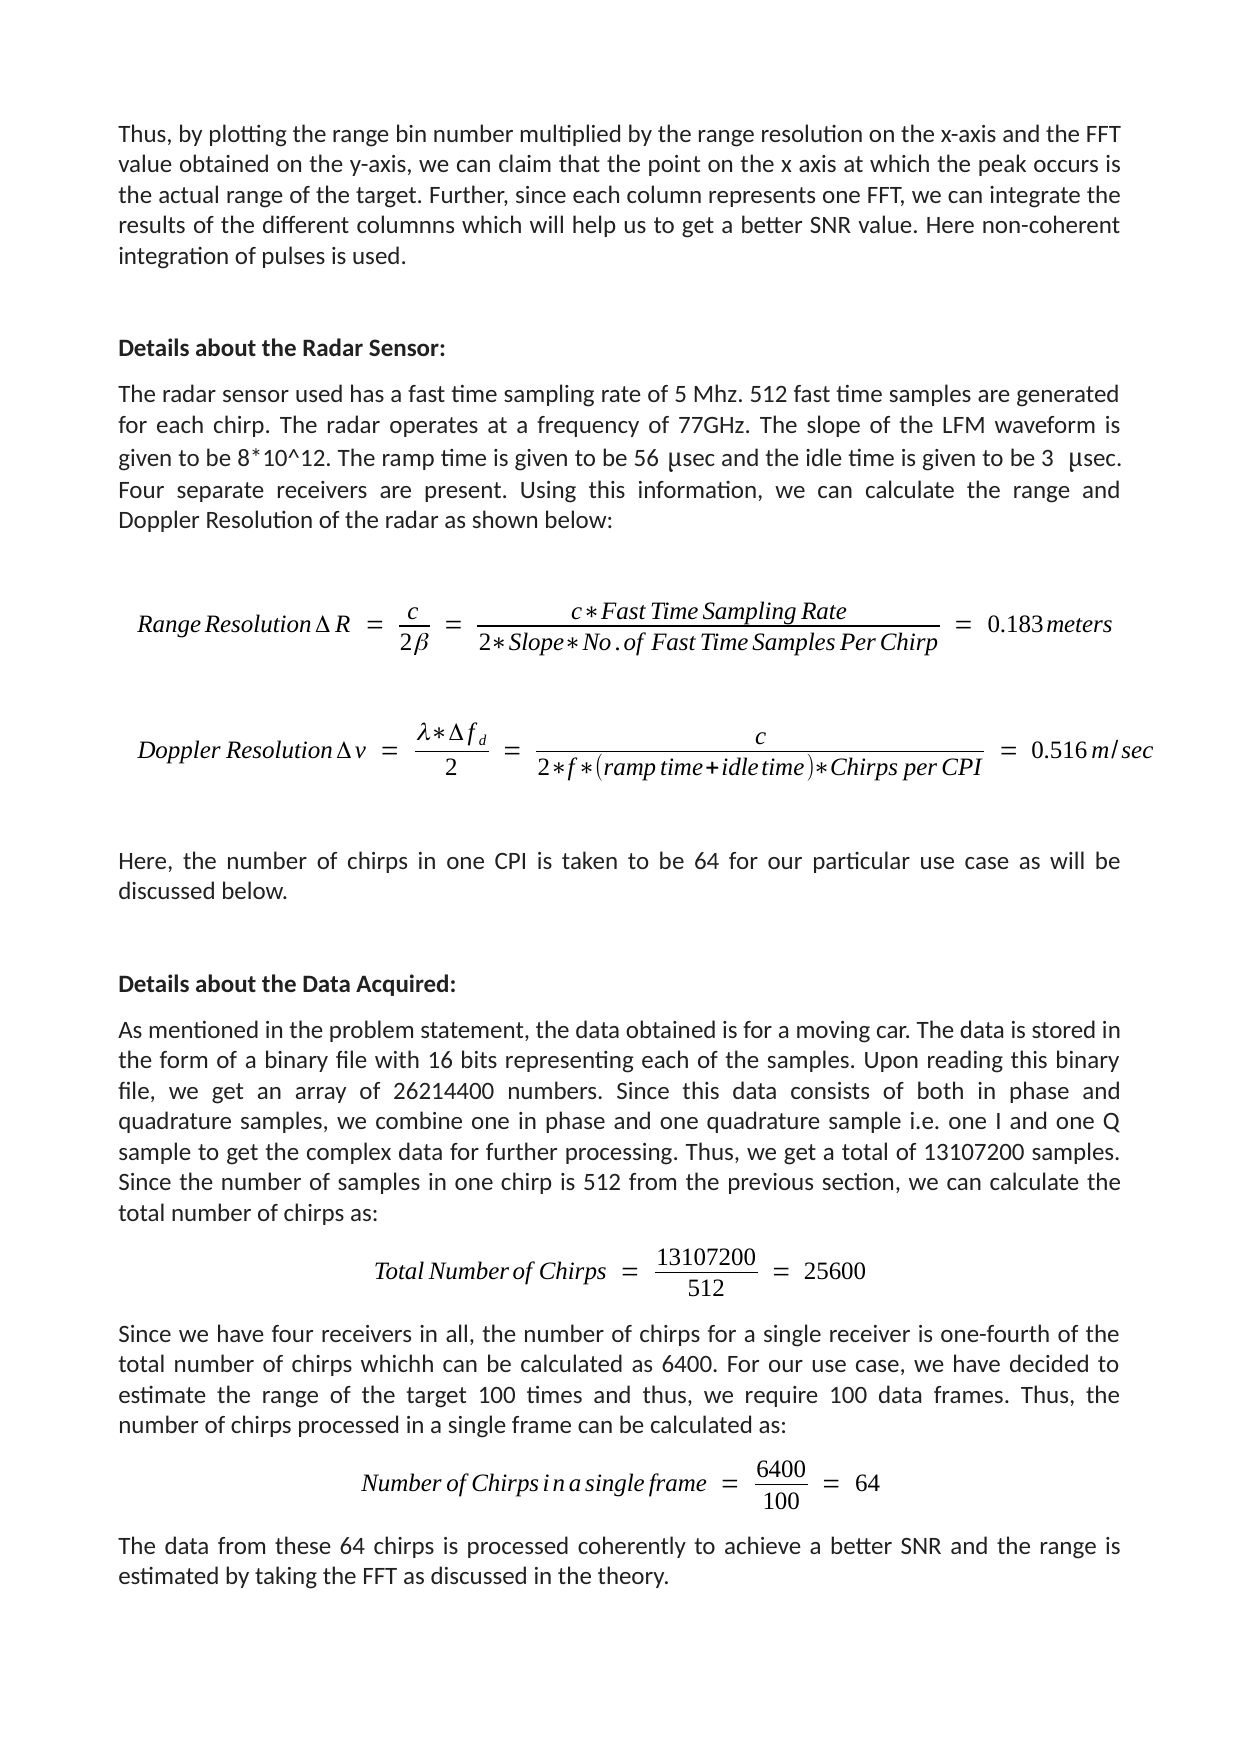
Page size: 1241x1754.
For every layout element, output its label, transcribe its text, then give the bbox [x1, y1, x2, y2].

text Details about the Radar Sensor: [118, 332, 1122, 363]
text Details about the Data Acquired: [118, 968, 1122, 998]
text As mentioned in the problem statement, the data obtained is for a moving car. The data is stored in the form of a binary file with 16 bits representing each of the samples. Upon reading this binary file, we get an array of 26214400 numbers. Since this data consists of both in phase and quadrature samples, we combine one in phase and one quadrature sample i.e. one I and one Q sample to get the complex data for further processing. Thus, we get a total of 13107200 samples. Since the number of samples in one chirp is 512 from the previous section, we can calculate the total number of chirps as: [118, 1014, 1122, 1227]
text Thus, by plotting the range bin number multiplied by the range resolution on the x-axis and the FFT value obtained on the y-axis, we can claim that the point on the x axis at which the peak occurs is the actual range of the target. Further, since each column represents one FFT, we can integrate the results of the different columnns which will help us to get a better SNR value. Here non-coherent integration of pulses is used. [118, 118, 1122, 271]
text The radar sensor used has a fast time sampling rate of 5 Mhz. 512 fast time samples are generated for each chirp. The radar operates at a frequency of 77GHz. The slope of the LFM waveform is given to be 8*10^12. The ramp time is given to be 56 µsec and the idle time is given to be 3 µsec. Four separate receivers are present. Using this information, we can calculate the range and Doppler Resolution of the radar as shown below: [118, 379, 1122, 535]
text The data from these 64 chirps is processed coherently to achieve a better SNR and the range is estimated by taking the FFT as discussed in the theory. [118, 1530, 1122, 1591]
text Here, the number of chirps in one CPI is taken to be 64 for our particular use case as will be discussed below. [118, 845, 1122, 906]
text Since we have four receivers in all, the number of chirps for a single receiver is one-fourth of the total number of chirps whichh can be calculated as 6400. For our use case, we have decided to estimate the range of the target 100 times and thus, we require 100 data frames. Thus, the number of chirps processed in a single frame can be calculated as: [118, 1318, 1122, 1440]
